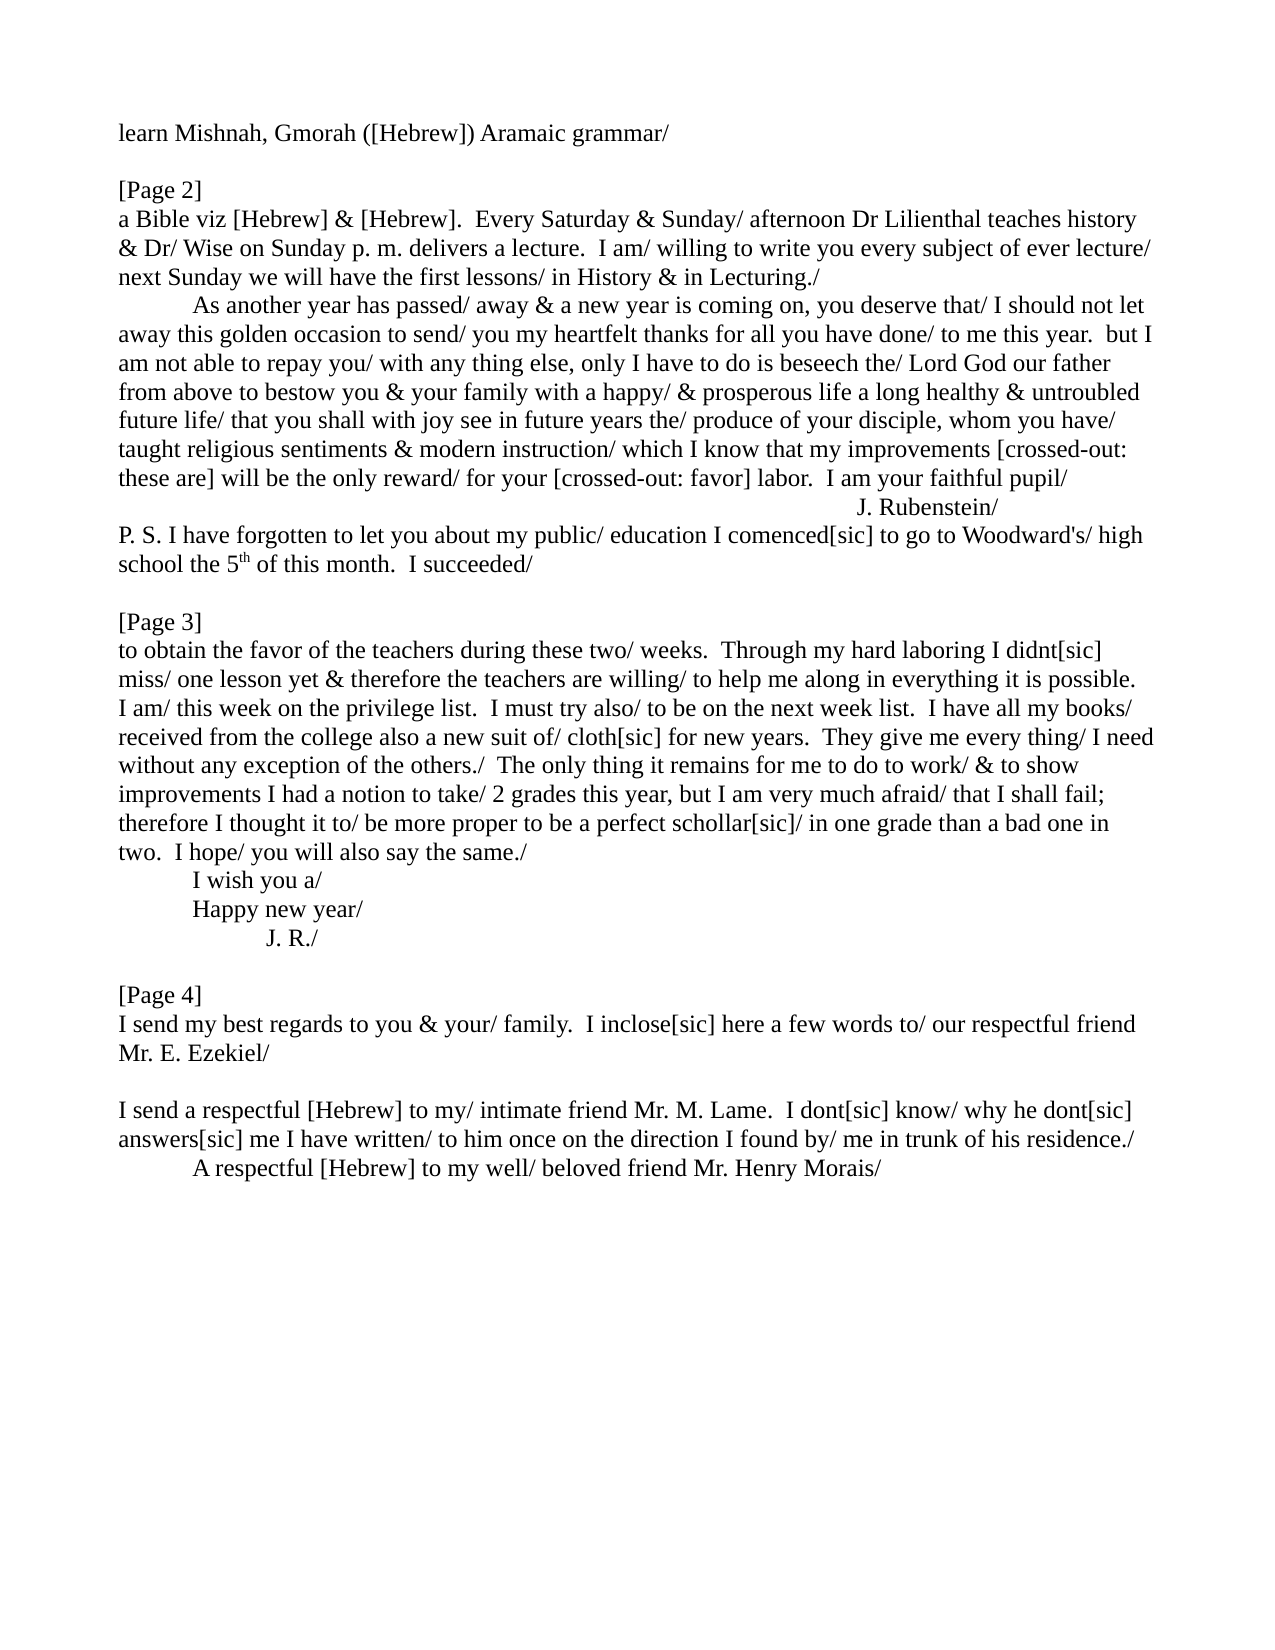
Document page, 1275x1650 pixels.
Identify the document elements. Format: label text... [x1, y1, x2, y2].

text Happy new year/ [118, 894, 1157, 923]
text A respectful [Hebrew] to my well/ beloved friend Mr. Henry Morais/ [118, 1153, 1157, 1182]
text learn Mishnah, Gmorah ([Hebrew]) Aramaic grammar/ [118, 118, 1157, 147]
text I send my best regards to you & your/ family. I inclose[sic] here a few words to/ our respectful friend Mr. E. Ezekiel/ [118, 1009, 1157, 1067]
text to obtain the favor of the teachers during these two/ weeks. Through my hard laboring I didnt[sic] miss/ one lesson yet & therefore the teachers are willing/ to help me along in everything it is possible. I am/ this week on the privilege list. I must try also/ to be on the next week list. I have all my books/ received from the college also a new suit of/ cloth[sic] for new years. They give me every thing/ I need without any exception of the others./ The only thing it remains for me to do to work/ & to show improvements I had a notion to take/ 2 grades this year, but I am very much afraid/ that I shall fail; therefore I thought it to/ be more proper to be a perfect schollar[sic]/ in one grade than a bad one in two. I hope/ you will also say the same./ [118, 636, 1157, 866]
text J. R./ [118, 923, 1157, 952]
text P. S. I have forgotten to let you about my public/ education I comenced[sic] to go to Woodward's/ high school the 5th of this month. I succeeded/ [118, 521, 1157, 578]
text I wish you a/ [118, 866, 1157, 894]
text a Bible viz [Hebrew] & [Hebrew]. Every Saturday & Sunday/ afternoon Dr Lilienthal teaches history & Dr/ Wise on Sunday p. m. delivers a lecture. I am/ willing to write you every subject of ever lecture/ next Sunday we will have the first lessons/ in History & in Lecturing./ [118, 204, 1157, 291]
text [Page 2] [118, 176, 1157, 204]
text [Page 4] [118, 981, 1157, 1009]
text [Page 3] [118, 607, 1157, 636]
text J. Rubenstein/ [118, 492, 1157, 521]
text I send a respectful [Hebrew] to my/ intimate friend Mr. M. Lame. I dont[sic] know/ why he dont[sic] answers[sic] me I have written/ to him once on the direction I found by/ me in trunk of his residence./ [118, 1096, 1157, 1153]
text As another year has passed/ away & a new year is coming on, you deserve that/ I should not let away this golden occasion to send/ you my heartfelt thanks for all you have done/ to me this year. but I am not able to repay you/ with any thing else, only I have to do is beseech the/ Lord God our father from above to bestow you & your family with a happy/ & prosperous life a long healthy & untroubled future life/ that you shall with joy see in future years the/ produce of your disciple, whom you have/ taught religious sentiments & modern instruction/ which I know that my improvements [crossed-out: these are] will be the only reward/ for your [crossed-out: favor] labor. I am your faithful pupil/ [118, 291, 1157, 492]
